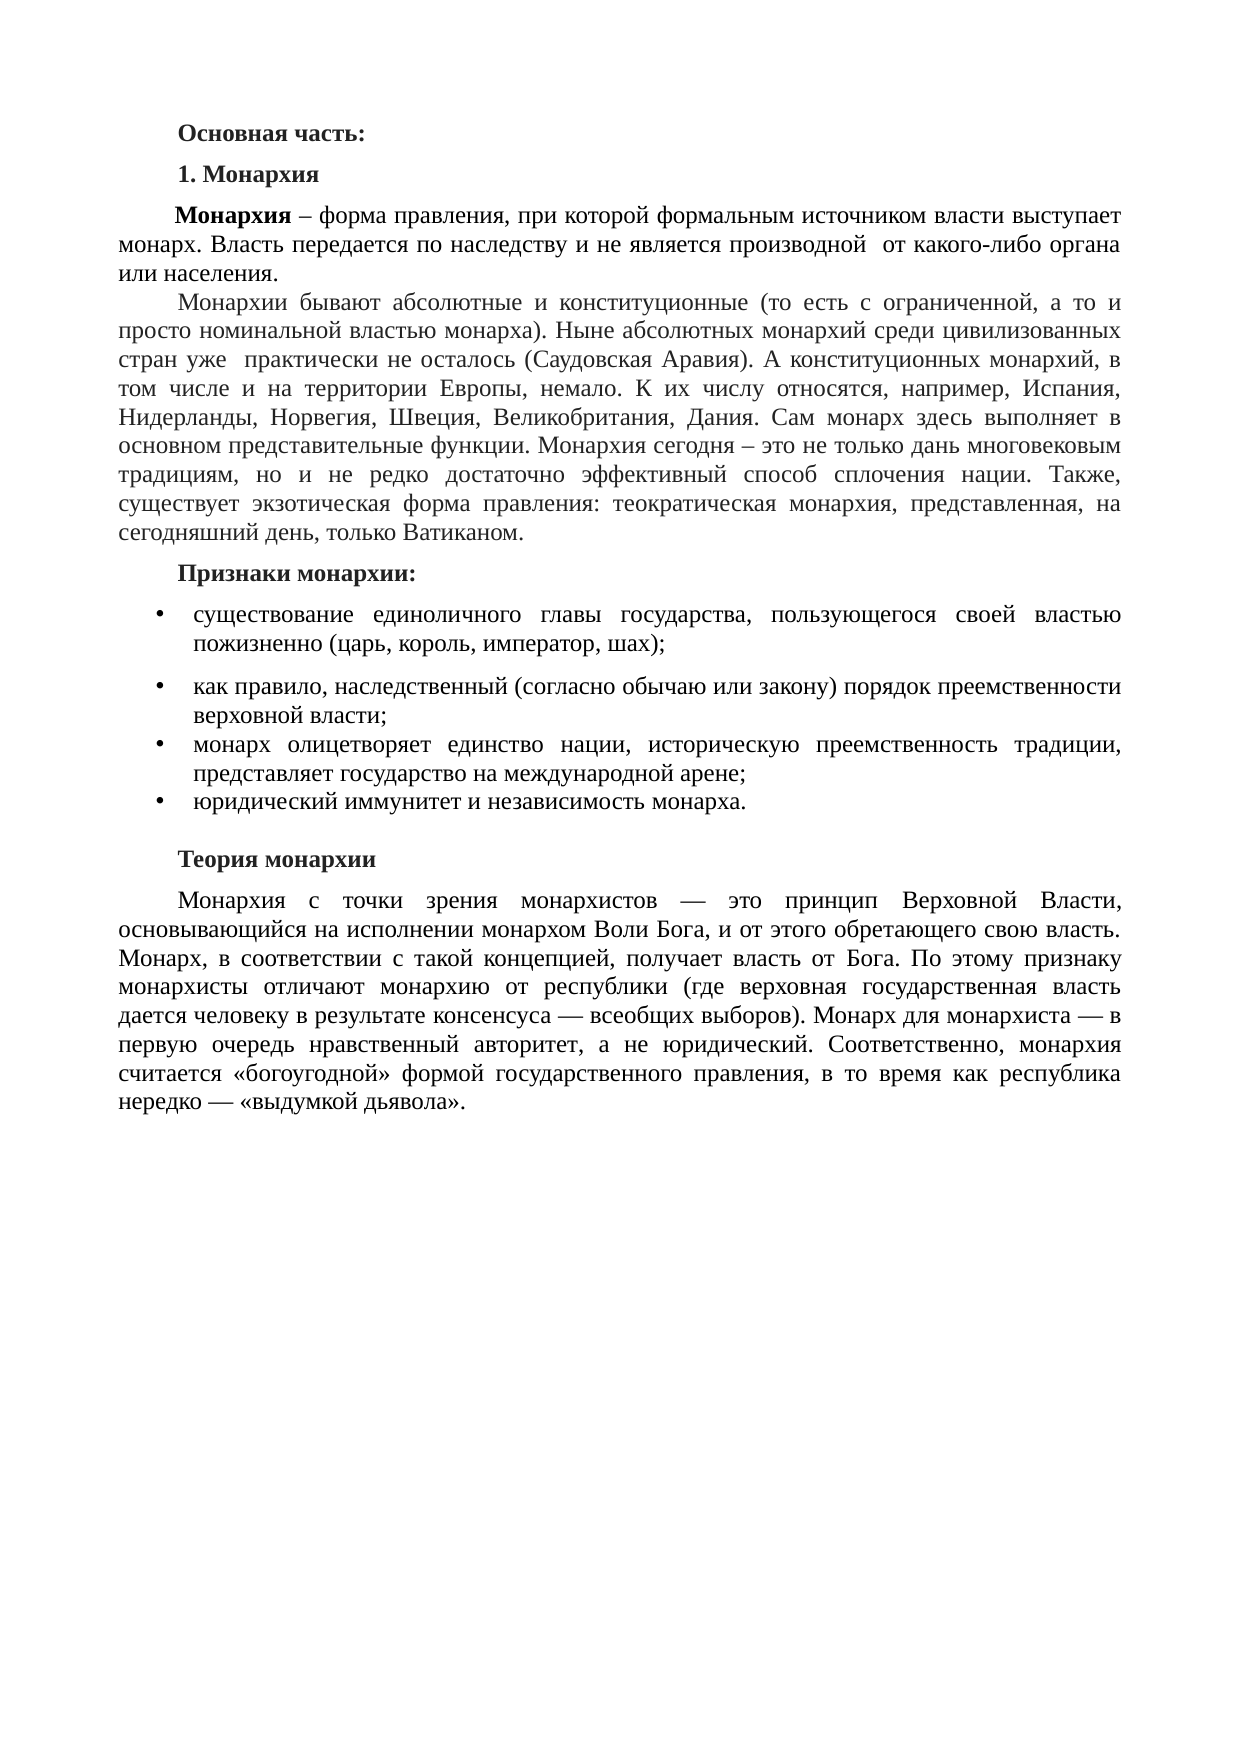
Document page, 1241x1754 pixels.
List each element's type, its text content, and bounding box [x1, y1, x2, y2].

list монарх олицетворяет единство нации, историческую преемственность традиции, представляет государство на международной арене; [156, 729, 1122, 786]
list существование единоличного главы государства, пользующегося своей властью пожизненно (царь, король, император, шах); [156, 599, 1122, 657]
text Теория монархии [118, 844, 1122, 873]
text 1. Монархия [118, 159, 1122, 188]
list юридический иммунитет и независимость монарха. [156, 786, 1122, 815]
text Монархии бывают абсолютные и конституционные (то есть с ограниченной, а то и просто номинальной властью монарха). Ныне абсолютных монархий среди цивилизованных стран уже практически не осталось (Саудовская Аравия). А конституционных монархий, в том числе и на территории Европы, немало. К их числу относятся, например, Испания, Нидерланды, Норвегия, Швеция, Великобритания, Дания. Сам монарх здесь выполняет в основном представительные функции. Монархия сегодня – это не только дань многовековым традициям, но и не редко достаточно эффективный способ сплочения нации. Также, существует экзотическая форма правления: теократическая монархия, представленная, на сегодняшний день, только Ватиканом. [118, 287, 1122, 546]
text Основная часть: [118, 118, 1122, 147]
text Монархия с точки зрения монархистов — это принцип Верховной Власти, основывающийся на исполнении монархом Воли Бога, и от этого обретающего свою власть. Монарх, в соответствии с такой концепцией, получает власть от Бога. По этому признаку монархисты отличают монархию от республики (где верховная государственная власть дается человеку в результате консенсуса — всеобщих выборов). Монарх для монархиста — в первую очередь нравственный авторитет, а не юридический. Соответственно, монархия считается «богоугодной» формой государственного правления, в то время как республика нередко — «выдумкой дьявола». [118, 885, 1122, 1115]
text Признаки монархии: [118, 558, 1122, 587]
text Монархия – форма правления, при которой формальным источником власти выступает монарх. Власть передается по наследству и не является производной от какого-либо органа или населения. [118, 201, 1122, 287]
list как правило, наследственный (согласно обычаю или закону) порядок преемственности верховной власти; [156, 671, 1122, 729]
